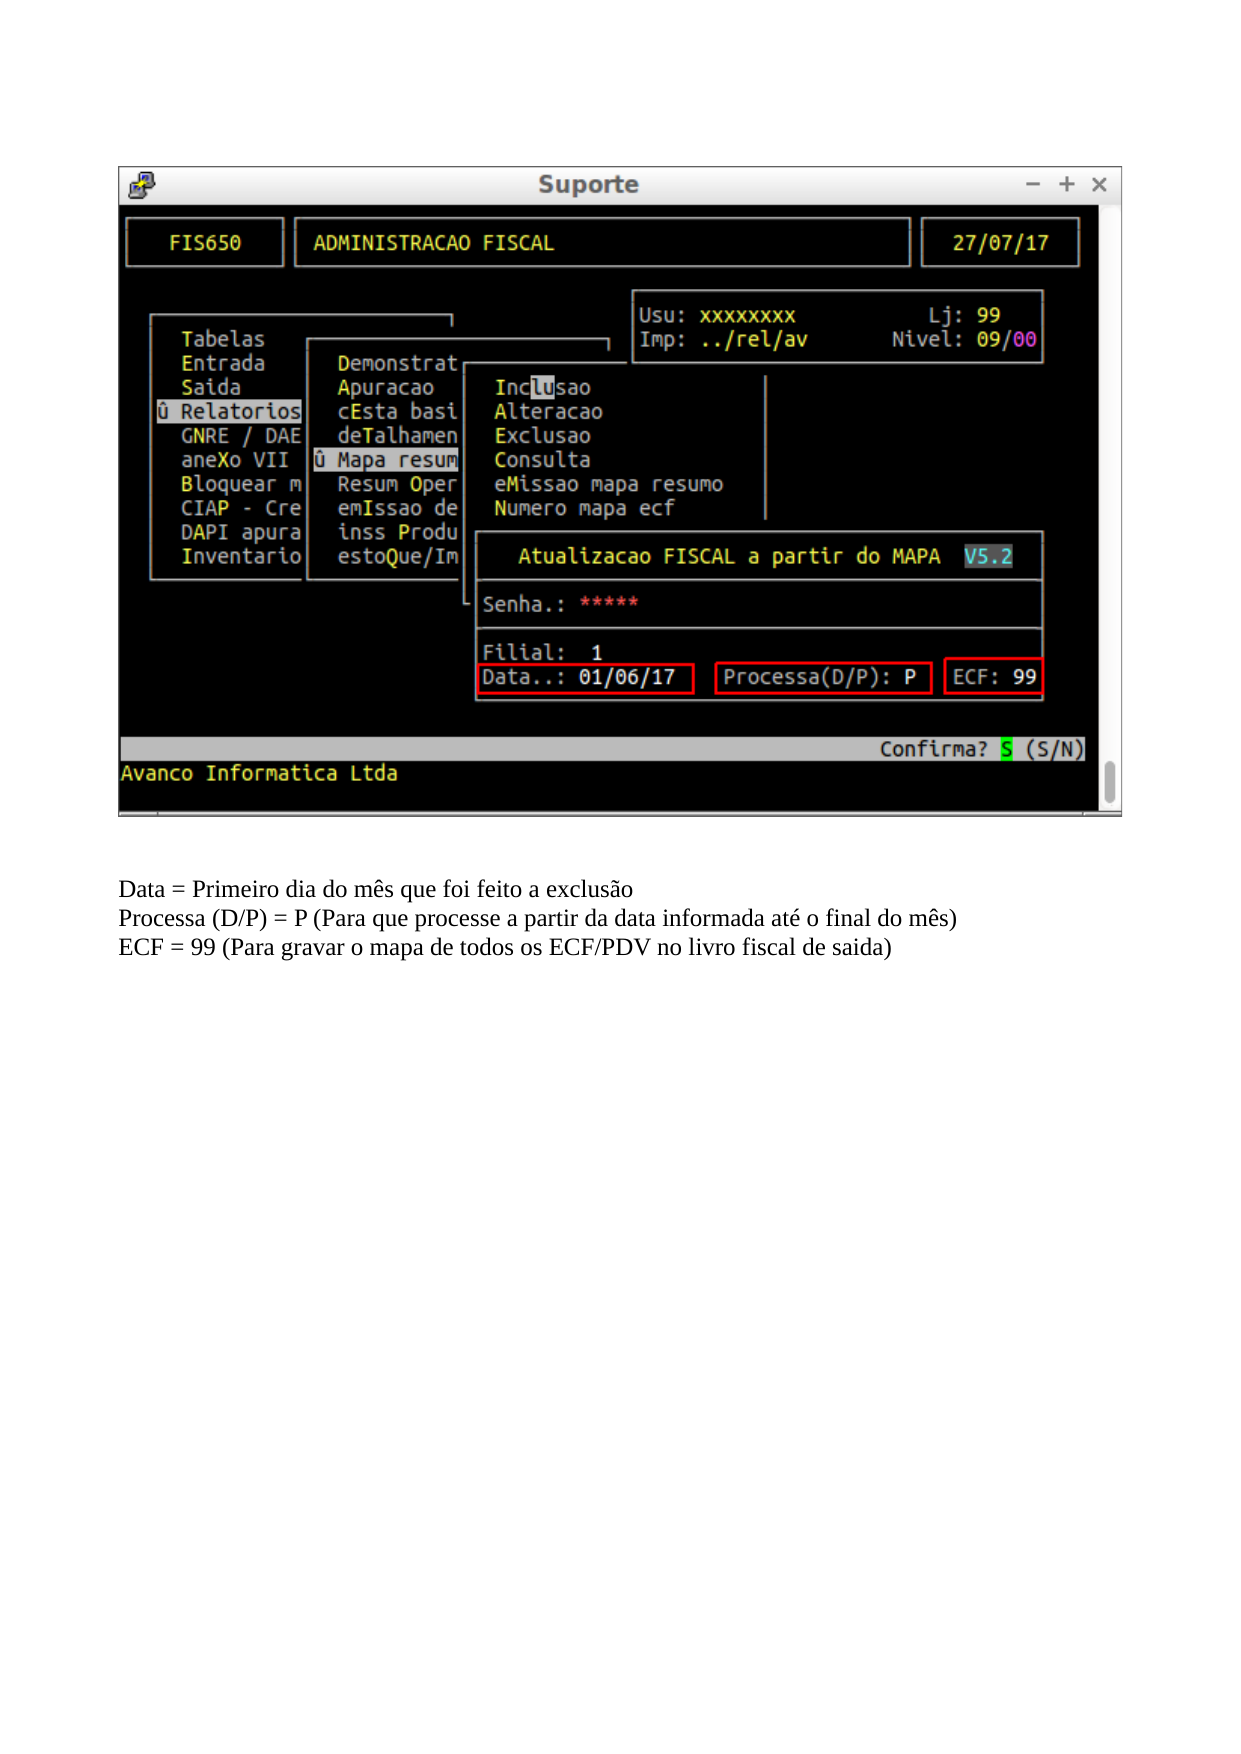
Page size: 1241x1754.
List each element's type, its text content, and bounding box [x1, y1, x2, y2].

text ECF = 99 (Para gravar o mapa de todos os ECF/PDV no livro fiscal de saida) [118, 932, 1122, 961]
text Processa (D/P) = P (Para que processe a partir da data informada até o final do mês) [118, 903, 1122, 932]
picture [118, 166, 1123, 817]
text Data = Primeiro dia do mês que foi feito a exclusão [118, 874, 1122, 903]
